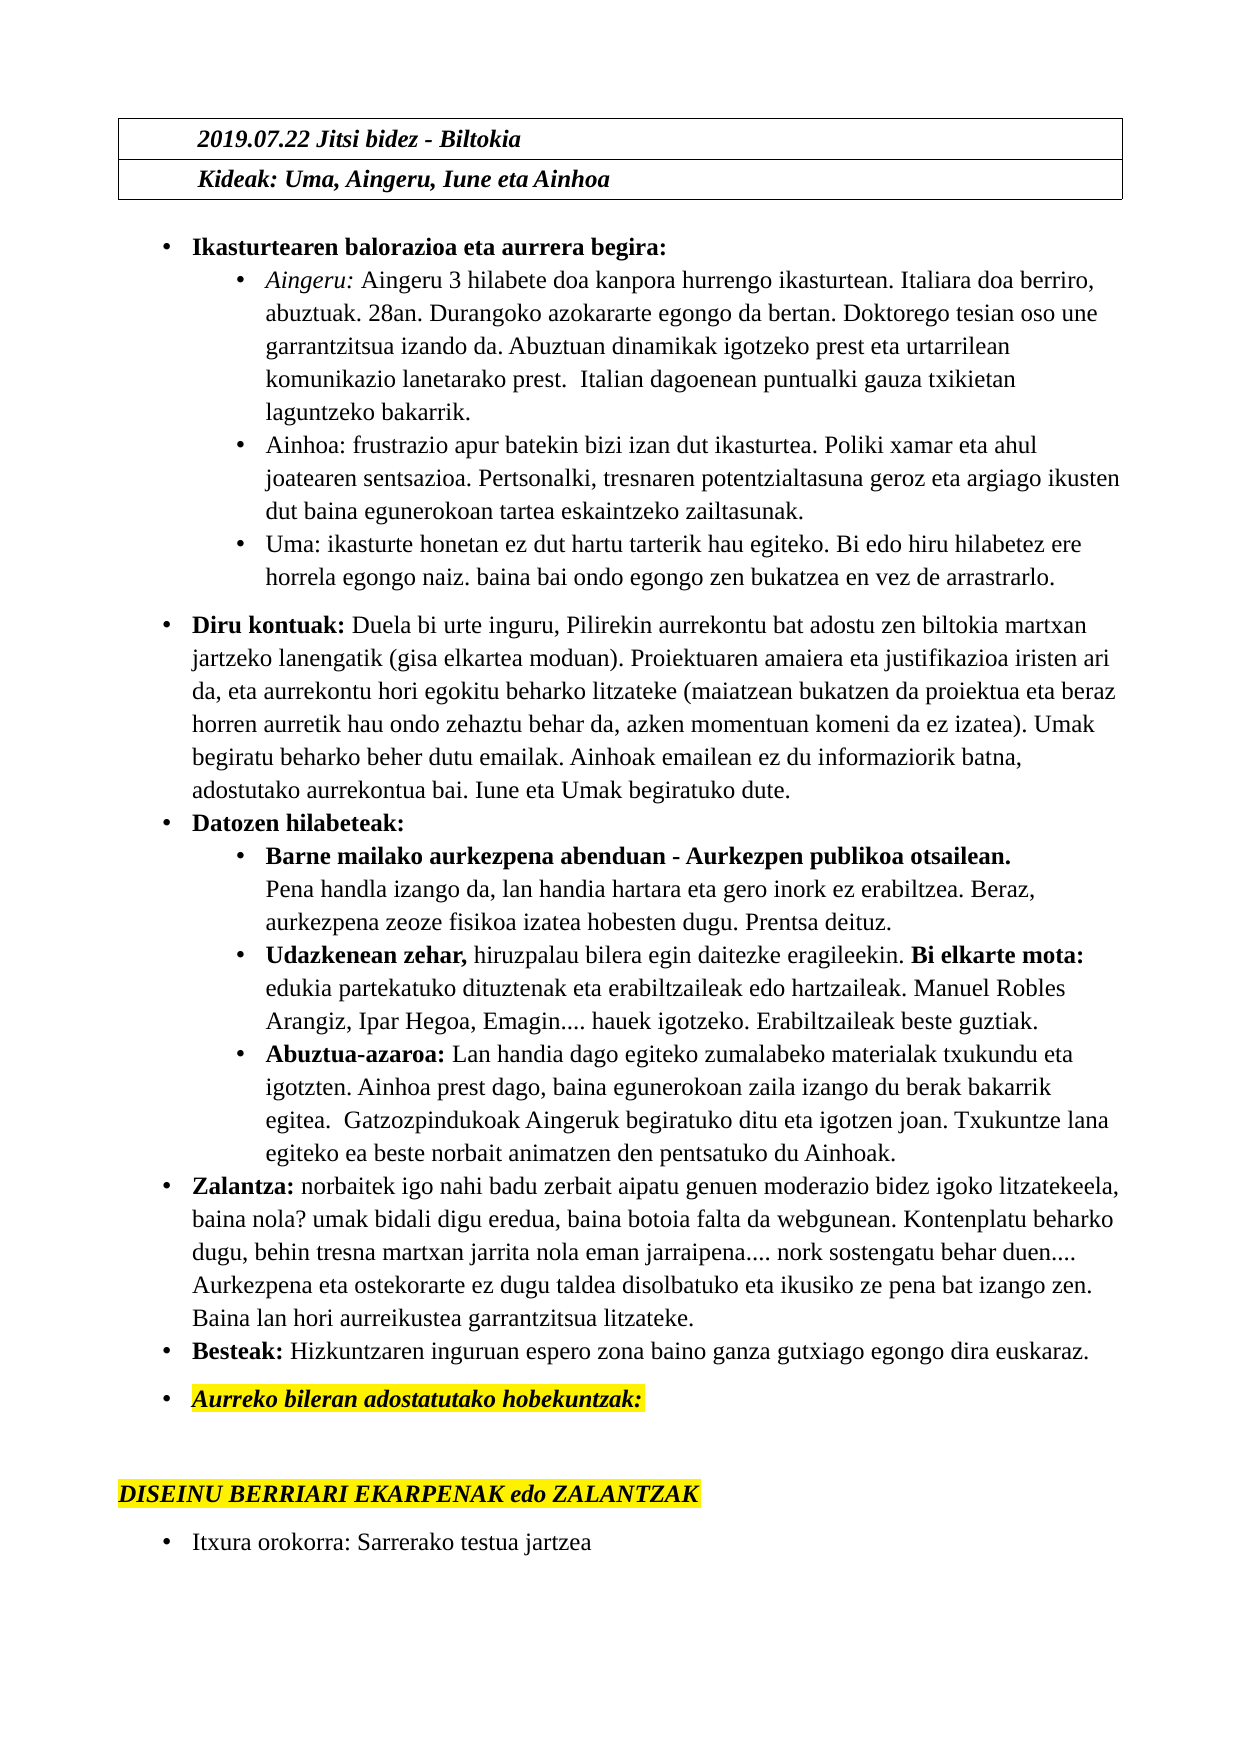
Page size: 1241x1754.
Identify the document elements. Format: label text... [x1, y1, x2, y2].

list Udazkenean zehar, hiruzpalau bilera egin daitezke eragileekin. Bi elkarte mota: edukia partekatuko dituztenak eta erabiltzaileak edo hartzaileak. Manuel Robles Arangiz, Ipar Hegoa, Emagin.... hauek igotzeko. Erabiltzaileak beste guztiak. [236, 940, 1122, 1035]
list Zalantza: norbaitek igo nahi badu zerbait aipatu genuen moderazio bidez igoko litzatekeela, baina nola? umak bidali digu eredua, baina botoia falta da webgunean. Kontenplatu beharko dugu, behin tresna martxan jarrita nola eman jarraipena.... nork sostengatu behar duen.... Aurkezpena eta ostekorarte ez dugu taldea disolbatuko eta ikusiko ze pena bat izango zen. Baina lan hori aurreikustea garrantzitsua litzateke. [162, 1171, 1122, 1332]
list Diru kontuak: Duela bi urte inguru, Pilirekin aurrekontu bat adostu zen biltokia martxan jartzeko lanengatik (gisa elkartea moduan). Proiektuaren amaiera eta justifikazioa iristen ari da, eta aurrekontu hori egokitu beharko litzateke (maiatzean bukatzen da proiektua eta beraz horren aurretik hau ondo zehaztu behar da, azken momentuan komeni da ez izatea). Umak begiratu beharko beher dutu emailak. Ainhoak emailean ez du informaziorik batna, adostutako aurrekontua bai. Iune eta Umak begiratuko dute. [162, 610, 1122, 803]
list Itxura orokorra: Sarrerako testua jartzea [162, 1527, 1122, 1555]
list Abuztua-azaroa: Lan handia dago egiteko zumalabeko materialak txukundu eta igotzten. Ainhoa prest dago, baina egunerokoan zaila izango du berak bakarrik egitea. Gatzozpindukoak Aingeruk begiratuko ditu eta igotzen joan. Txukuntze lana egiteko ea beste norbait animatzen den pentsatuko du Ainhoak. [236, 1039, 1122, 1167]
list Barne mailako aurkezpena abenduan - Aurkezpen publikoa otsailean. Pena handla izango da, lan handia hartara eta gero inork ez erabiltzea. Beraz, aurkezpena zeoze fisikoa izatea hobesten dugu. Prentsa deituz. [236, 841, 1122, 936]
list Ainhoa: frustrazio apur batekin bizi izan dut ikasturtea. Poliki xamar eta ahul joatearen sentsazioa. Pertsonalki, tresnaren potentzialtasuna geroz eta argiago ikusten dut baina egunerokoan tartea eskaintzeko zailtasunak. [236, 430, 1122, 525]
list Aurreko bileran adostatutako hobekuntzak: [162, 1384, 1122, 1412]
table_cell Kideak: Uma, Aingeru, Iune eta Ainhoa [119, 160, 1122, 199]
list Ikasturtearen balorazioa eta aurrera begira: [162, 232, 1122, 261]
list Uma: ikasturte honetan ez dut hartu tarterik hau egiteko. Bi edo hiru hilabetez ere horrela egongo naiz. baina bai ondo egongo zen bukatzea en vez de arrastrarlo. [236, 529, 1122, 591]
list Besteak: Hizkuntzaren inguruan espero zona baino ganza gutxiago egongo dira euskaraz. [162, 1336, 1122, 1365]
table_header 2019.07.22 Jitsi bidez - Biltokia [119, 119, 1122, 158]
list Datozen hilabeteak: [162, 808, 1122, 837]
list Aingeru: Aingeru 3 hilabete doa kanpora hurrengo ikasturtean. Italiara doa berriro, abuztuak. 28an. Durangoko azokararte egongo da bertan. Doktorego tesian oso une garrantzitsua izando da. Abuztuan dinamikak igotzeko prest eta urtarrilean komunikazio lanetarako prest. Italian dagoenean puntualki gauza txikietan laguntzeko bakarrik. [236, 265, 1122, 426]
text DISEINU BERRIARI EKARPENAK edo ZALANTZAK [118, 1479, 1122, 1508]
